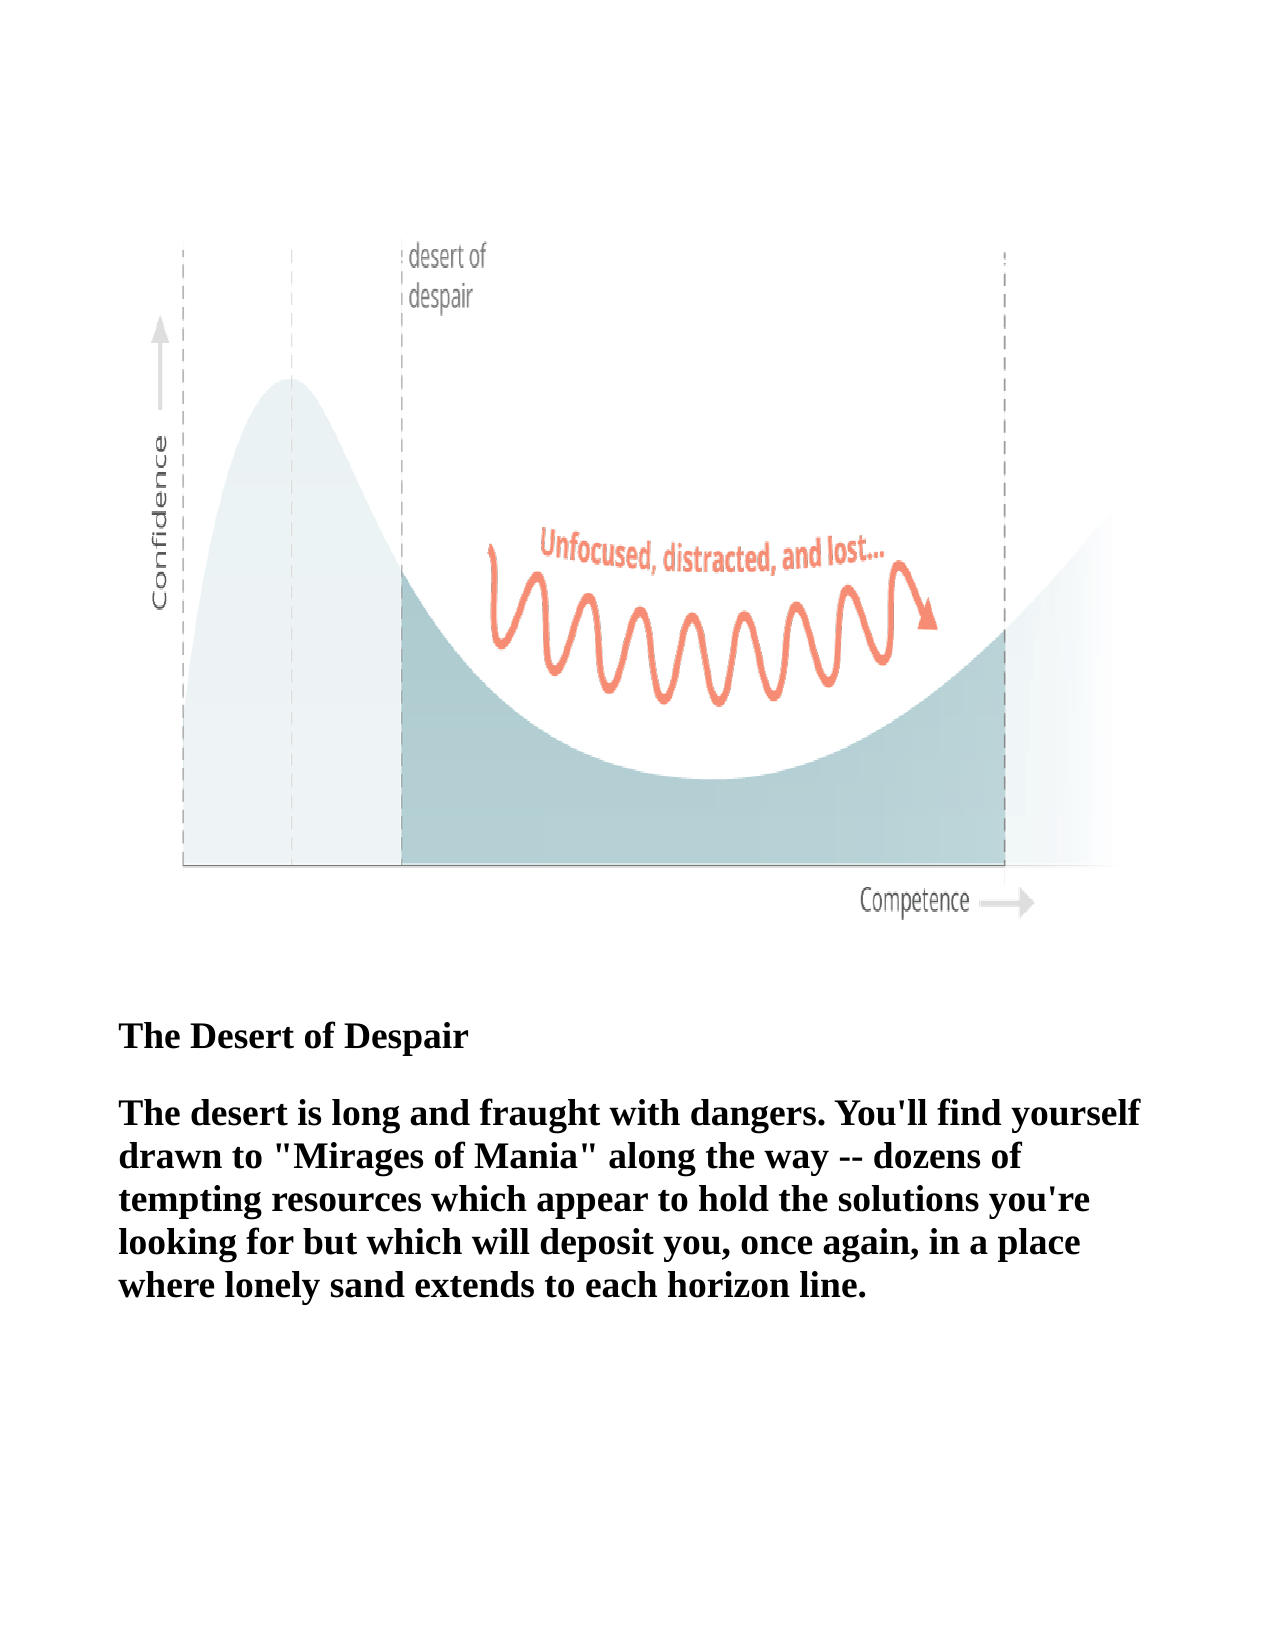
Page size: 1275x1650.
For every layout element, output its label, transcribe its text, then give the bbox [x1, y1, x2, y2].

subtitle The desert is long and fraught with dangers. You'll find yourself drawn to "Mirages of Mania" along the way -- dozens of tempting resources which appear to hold the solutions you're looking for but which will deposit you, once again, in a place where lonely sand extends to each horizon line. [118, 1090, 1157, 1306]
subtitle The Desert of Despair [118, 1014, 1157, 1057]
picture [118, 118, 1157, 981]
